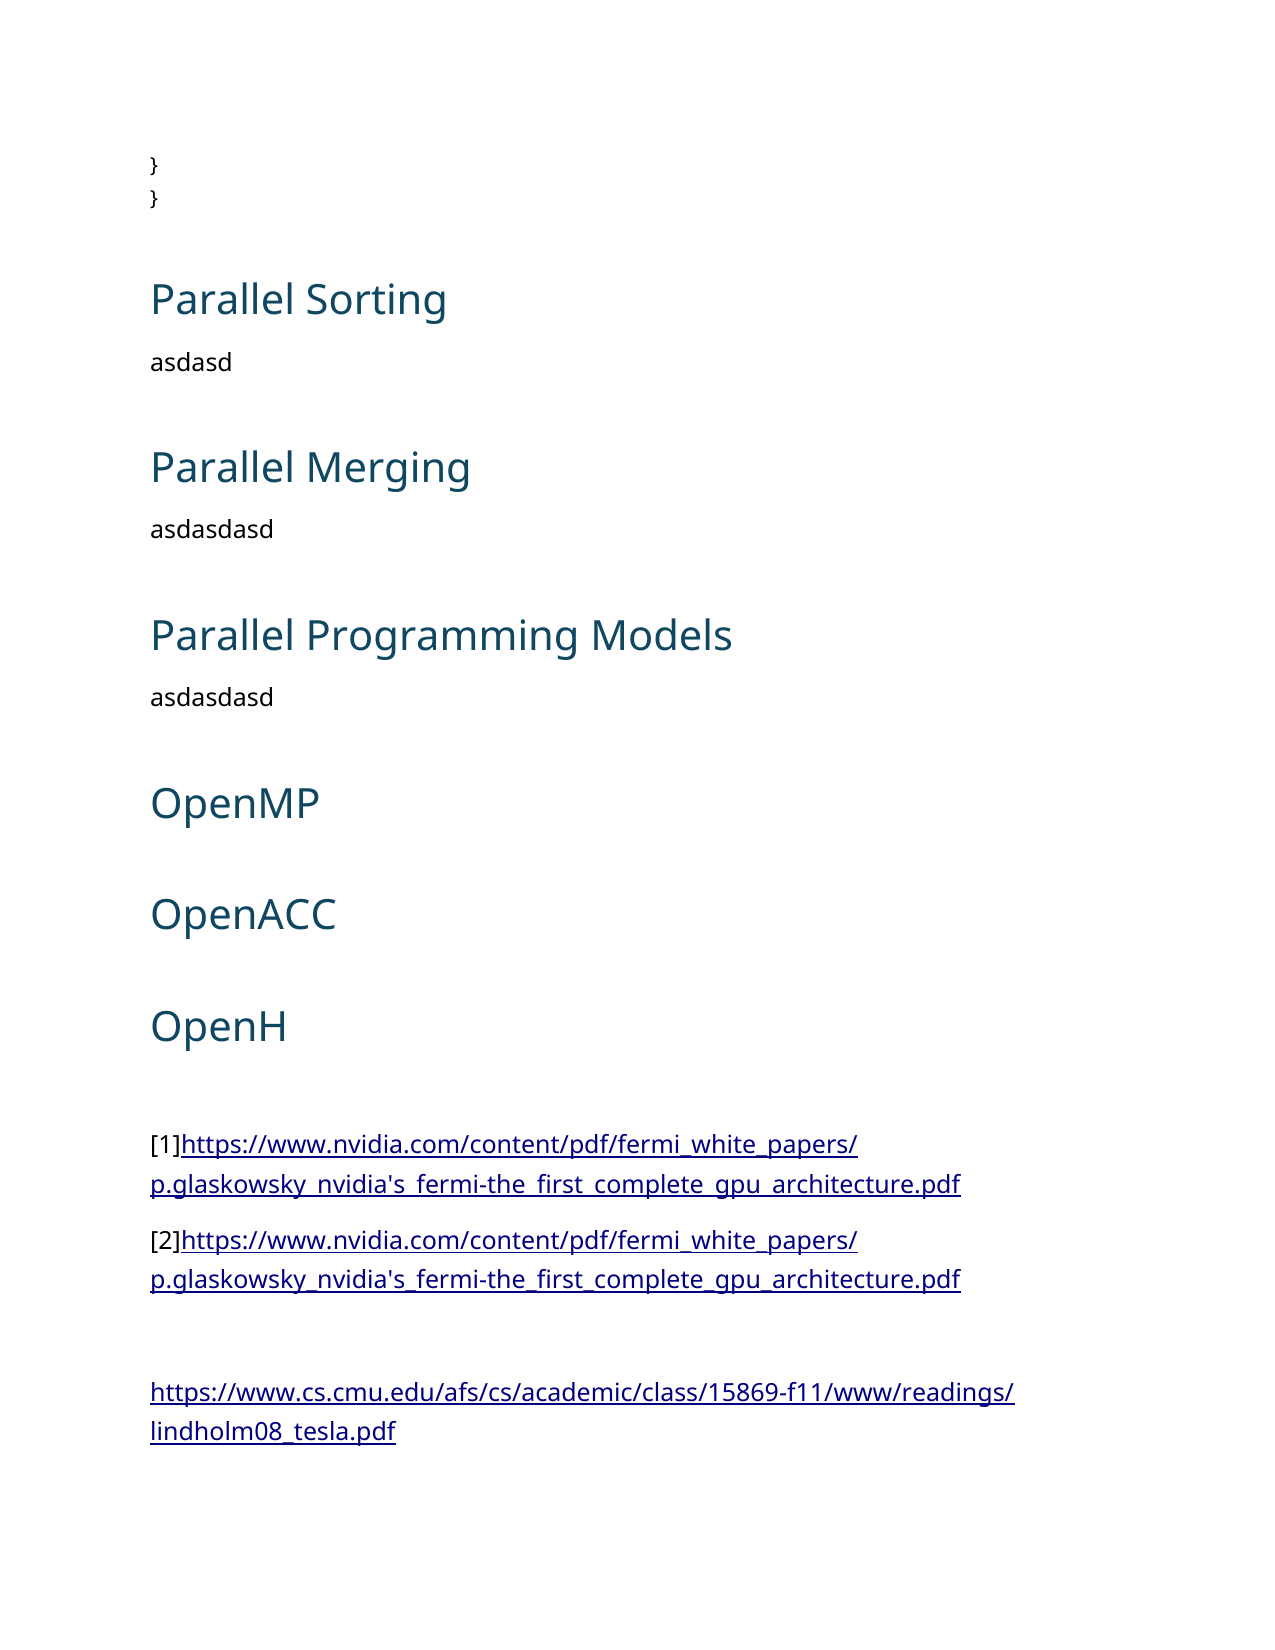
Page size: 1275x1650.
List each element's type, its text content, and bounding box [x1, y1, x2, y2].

subtitle OpenH [150, 997, 1125, 1053]
subtitle OpenACC [150, 885, 1125, 942]
text asdasdasd [150, 680, 1125, 714]
text } } [150, 150, 1125, 211]
subtitle Parallel Programming Models [150, 606, 1125, 662]
text asdasd [150, 344, 1125, 378]
text [1]https://www.nvidia.com/content/pdf/fermi_white_papers/p.glaskowsky_nvidia's_fermi-the_first_complete_gpu_architecture.pdf [150, 1127, 1125, 1201]
subtitle Parallel Merging [150, 438, 1125, 494]
text [2]https://www.nvidia.com/content/pdf/fermi_white_papers/p.glaskowsky_nvidia's_fermi-the_first_complete_gpu_architecture.pdf [150, 1223, 1125, 1296]
subtitle Parallel Sorting [150, 270, 1125, 327]
text asdasdasd [150, 512, 1125, 546]
text https://www.cs.cmu.edu/afs/cs/academic/class/15869-f11/www/readings/lindholm08_tesla.pdf [150, 1374, 1125, 1448]
subtitle OpenMP [150, 773, 1125, 830]
